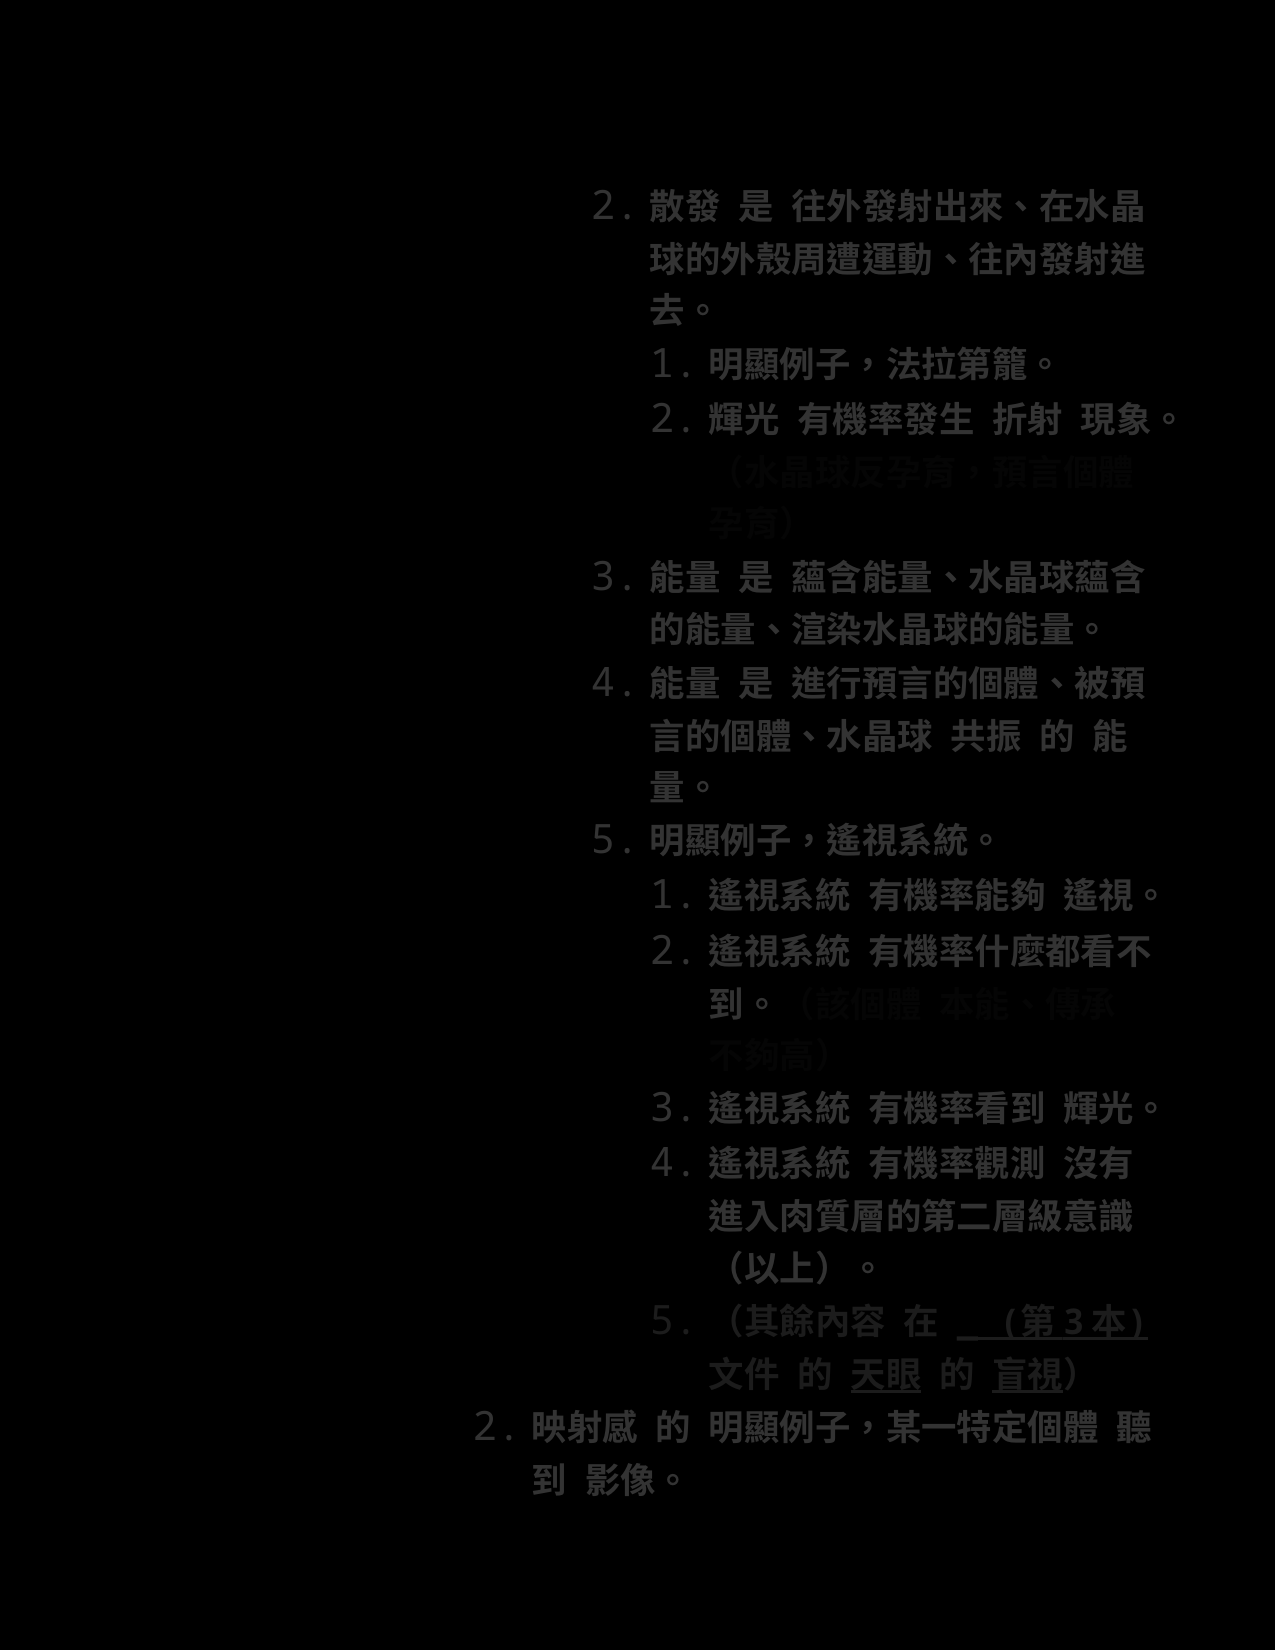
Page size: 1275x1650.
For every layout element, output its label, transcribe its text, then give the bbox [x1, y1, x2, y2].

list 輝光 有機率發生 折射 現象。（水晶球反孕育，預言個體孕育） [649, 389, 1157, 547]
list 映射感 的 明顯例子，某一特定個體 聽到 影像。 [472, 1397, 1157, 1504]
list （其餘內容 在 _ (第3本) 文件 的 天眼 的 盲視） [649, 1291, 1157, 1397]
list 明顯例子，法拉第籠。 [649, 334, 1157, 389]
list 遙視系統 有機率觀測 沒有進入肉質層的第二層級意識（以上）。 [649, 1133, 1157, 1291]
list 明顯例子，遙視系統。 [591, 811, 1157, 866]
list 能量 是 進行預言的個體、被預言的個體、水晶球 共振 的 能量。 [591, 653, 1157, 811]
list 散發 是 往外發射出來、在水晶球的外殼周遭運動、往內發射進去。 [591, 176, 1157, 334]
list 遙視系統 有機率什麼都看不到。（該個體 本能、傳承 不夠高） [649, 921, 1157, 1078]
list 遙視系統 有機率能夠 遙視。 [649, 866, 1157, 921]
list 遙視系統 有機率看到 輝光。 [649, 1078, 1157, 1133]
list 能量 是 蘊含能量、水晶球蘊含的能量、渲染水晶球的能量。 [591, 547, 1157, 653]
